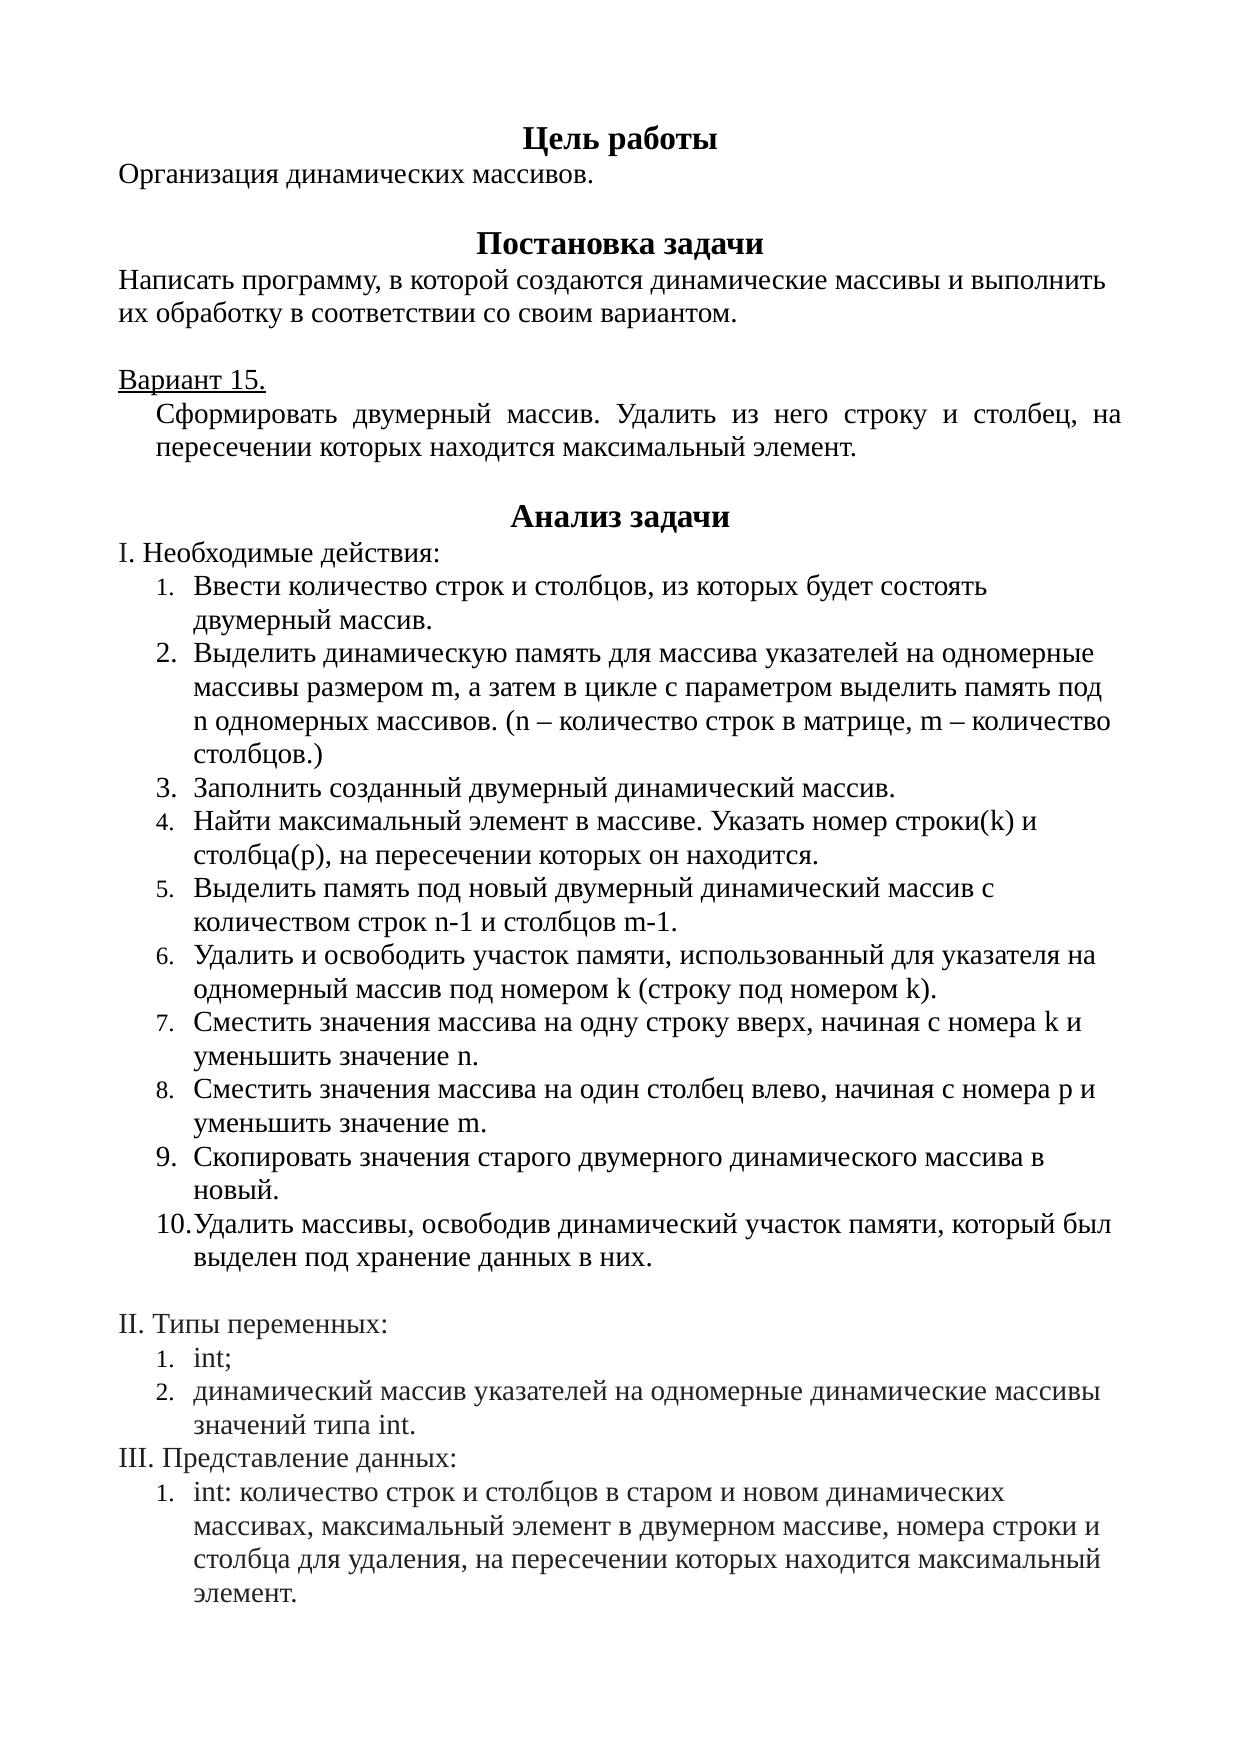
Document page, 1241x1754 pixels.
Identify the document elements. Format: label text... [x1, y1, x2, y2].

text I. Необходимые действия: [118, 535, 1122, 568]
text III. Представление данных: [118, 1441, 1122, 1474]
text Вариант 15. [118, 362, 1122, 396]
list Ввести количество строк и столбцов, из которых будет состоять двумерный массив. [156, 568, 1122, 636]
text Сформировать двумерный массив. Удалить из него строку и столбец, на пересечении которых находится максимальный элемент. [156, 396, 1122, 463]
list Заполнить созданный двумерный динамический массив. [156, 770, 1122, 803]
text Постановка задачи [118, 223, 1122, 262]
text II. Типы переменных: [118, 1306, 1122, 1340]
text Организация динамических массивов. [118, 156, 1122, 190]
text Написать программу, в которой создаются динамические массивы и выполнить их обработку в соответствии со своим вариантом. [118, 262, 1122, 329]
list Выделить динамическую память для массива указателей на одномерные массивы размером m, а затем в цикле с параметром выделить память под n одномерных массивов. (n – количество строк в матрице, m – количество столбцов.) [156, 636, 1122, 770]
list Сместить значения массива на один столбец влево, начиная с номера p и уменьшить значение m. [156, 1072, 1122, 1139]
list int; [156, 1340, 1122, 1373]
list динамический массив указателей на одномерные динамические массивы значений типа int. [156, 1373, 1122, 1441]
list Найти максимальный элемент в массиве. Указать номер строки(k) и столбца(p), на пересечении которых он находится. [156, 803, 1122, 870]
list int: количество строк и столбцов в старом и новом динамических массивах, максимальный элемент в двумерном массиве, номера строки и столбца для удаления, на пересечении которых находится максимальный элемент. [156, 1474, 1122, 1608]
list Сместить значения массива на одну строку вверх, начиная с номера k и уменьшить значение n. [156, 1004, 1122, 1072]
list Скопировать значения старого двумерного динамического массива в новый. [156, 1139, 1122, 1206]
text Анализ задачи [118, 497, 1122, 535]
list Выделить память под новый двумерный динамический массив с количеством строк n-1 и столбцов m-1. [156, 870, 1122, 937]
list Удалить массивы, освободив динамический участок памяти, который был выделен под хранение данных в них. [156, 1206, 1122, 1273]
list Удалить и освободить участок памяти, использованный для указателя на одномерный массив под номером k (строку под номером k). [156, 937, 1122, 1004]
text Цель работы [118, 118, 1122, 156]
